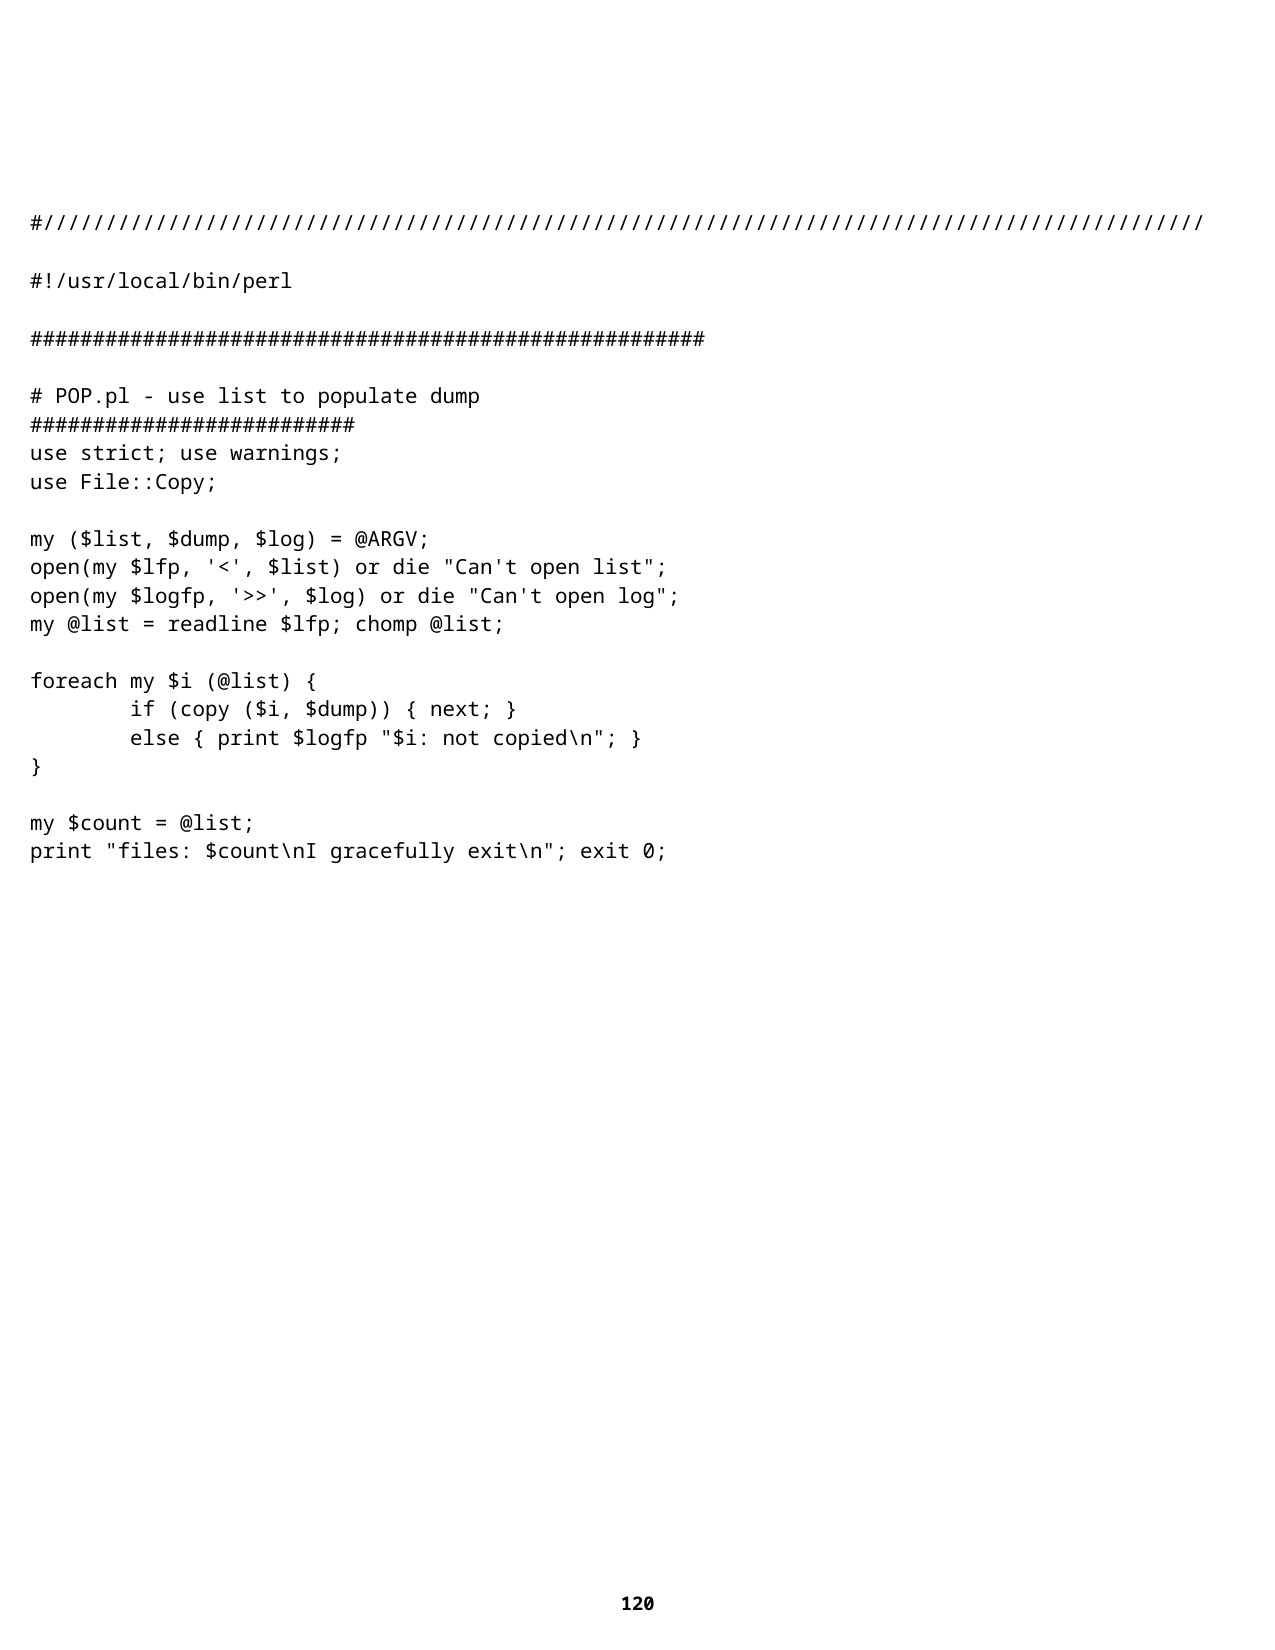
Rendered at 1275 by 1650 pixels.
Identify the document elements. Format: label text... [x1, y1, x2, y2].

text #!/usr/local/bin/perl [30, 266, 1245, 294]
text my @list = readline $lfp; chomp @list; [30, 609, 1245, 638]
text open(my $logfp, '>>', $log) or die "Can't open log"; [30, 581, 1245, 609]
text #///////////////////////////////////////////////////////////////////////////////////////////// [30, 208, 1245, 236]
text print "files: $count\nI gracefully exit\n"; exit 0; [30, 837, 1245, 865]
text my ($list, $dump, $log) = @ARGV; [30, 524, 1245, 552]
text if (copy ($i, $dump)) { next; } [30, 694, 1245, 723]
text my $count = @list; [30, 808, 1245, 837]
text ###################################################### [30, 324, 1245, 352]
text else { print $logfp "$i: not copied\n"; } [30, 723, 1245, 751]
text use File::Copy; [30, 467, 1245, 495]
text # POP.pl - use list to populate dump [30, 382, 1245, 410]
text open(my $lfp, '<', $list) or die "Can't open list"; [30, 552, 1245, 581]
text } [30, 751, 1245, 780]
text ########################## [30, 410, 1245, 438]
text use strict; use warnings; [30, 438, 1245, 467]
text foreach my $i (@list) { [30, 666, 1245, 694]
